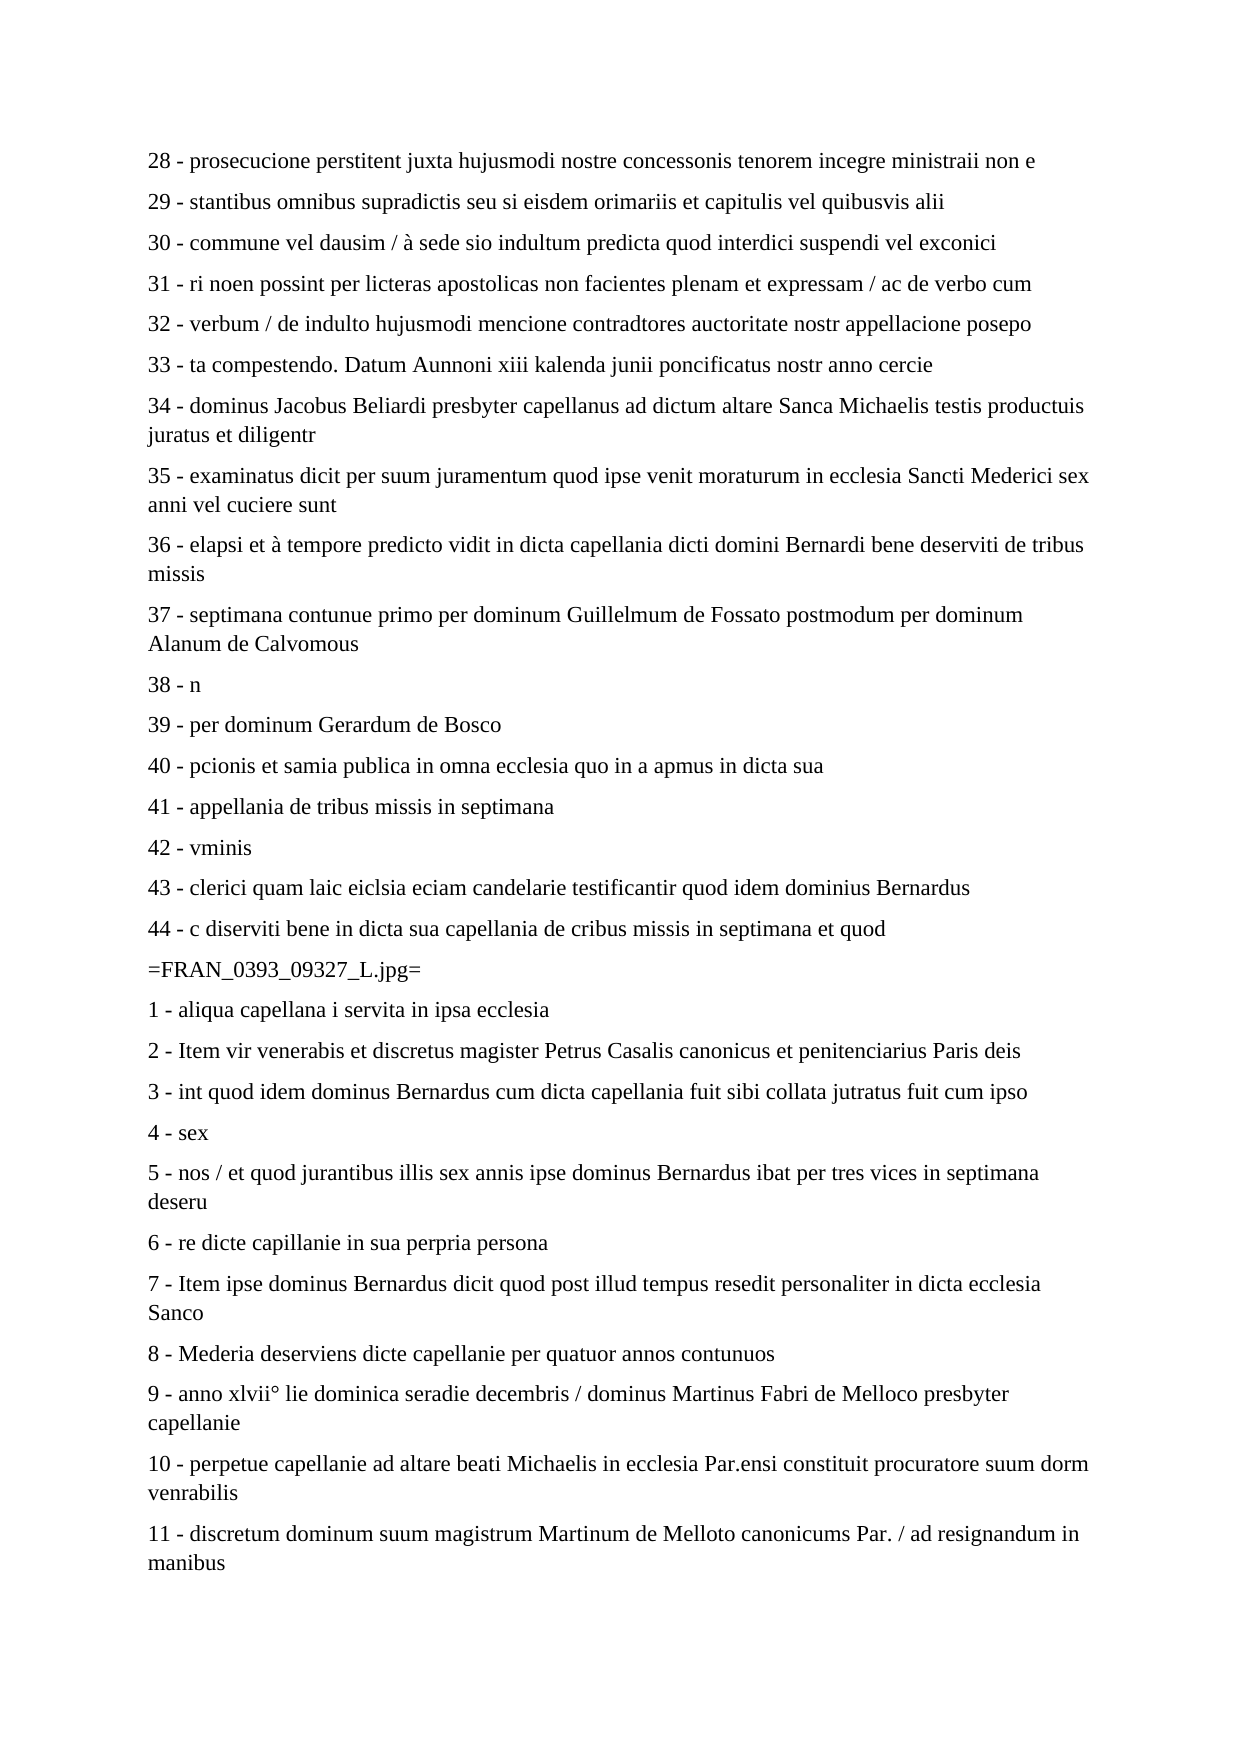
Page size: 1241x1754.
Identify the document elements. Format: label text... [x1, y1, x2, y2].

text 31 - ri noen possint per licteras apostolicas non facientes plenam et expressam / ac de verbo cum [148, 270, 1093, 296]
text 37 - septimana contunue primo per dominum Guillelmum de Fossato postmodum per dominum Alanum de Calvomous [148, 601, 1093, 656]
text 43 - clerici quam laic eiclsia eciam candelarie testificantir quod idem dominius Bernardus [148, 874, 1093, 901]
text 32 - verbum / de indulto hujusmodi mencione contradtores auctoritate nostr appellacione posepo [148, 311, 1093, 337]
text =FRAN_0393_09327_L.jpg= [148, 956, 1093, 982]
text 29 - stantibus omnibus supradictis seu si eisdem orimariis et capitulis vel quibusvis alii [148, 188, 1093, 215]
text 7 - Item ipse dominus Bernardus dicit quod post illud tempus resedit personaliter in dicta ecclesia Sanco [148, 1270, 1093, 1325]
text 2 - Item vir venerabis et discretus magister Petrus Casalis canonicus et penitenciarius Paris deis [148, 1037, 1093, 1064]
text 33 - ta compestendo. Datum Aunnoni xiii kalenda junii poncificatus nostr anno cercie [148, 351, 1093, 378]
text 36 - elapsi et à tempore predicto vidit in dicta capellania dicti domini Bernardi bene deserviti de tribus missis [148, 531, 1093, 587]
text 10 - perpetue capellanie ad altare beati Michaelis in ecclesia Par.ensi constituit procuratore suum dorm venrabilis [148, 1450, 1093, 1505]
text 3 - int quod idem dominus Bernardus cum dicta capellania fuit sibi collata jutratus fuit cum ipso [148, 1078, 1093, 1104]
text 28 - prosecucione perstitent juxta hujusmodi nostre concessonis tenorem incegre ministraii non e [148, 148, 1093, 174]
text 41 - appellania de tribus missis in septimana [148, 793, 1093, 819]
text 39 - per dominum Gerardum de Bosco [148, 711, 1093, 738]
text 30 - commune vel dausim / à sede sio indultum predicta quod interdici suspendi vel exconici [148, 229, 1093, 255]
text 44 - c diserviti bene in dicta sua capellania de cribus missis in septimana et quod [148, 915, 1093, 941]
text 35 - examinatus dicit per suum juramentum quod ipse venit moraturum in ecclesia Sancti Mederici sex anni vel cuciere sunt [148, 462, 1093, 517]
text 40 - pcionis et samia publica in omna ecclesia quo in a apmus in dicta sua [148, 752, 1093, 778]
text 6 - re dicte capillanie in sua perpria persona [148, 1229, 1093, 1256]
text 8 - Mederia deserviens dicte capellanie per quatuor annos contunuos [148, 1339, 1093, 1366]
text 38 - n [148, 671, 1093, 697]
text 5 - nos / et quod jurantibus illis sex annis ipse dominus Bernardus ibat per tres vices in septimana deseru [148, 1159, 1093, 1215]
text 11 - discretum dominum suum magistrum Martinum de Melloto canonicums Par. / ad resignandum in manibus [148, 1520, 1093, 1575]
text 34 - dominus Jacobus Beliardi presbyter capellanus ad dictum altare Sanca Michaelis testis productuis juratus et diligentr [148, 392, 1093, 447]
text 9 - anno xlvii° lie dominica seradie decembris / dominus Martinus Fabri de Melloco presbyter capellanie [148, 1380, 1093, 1436]
text 42 - vminis [148, 834, 1093, 860]
text 4 - sex [148, 1119, 1093, 1145]
text 1 - aliqua capellana i servita in ipsa ecclesia [148, 997, 1093, 1023]
